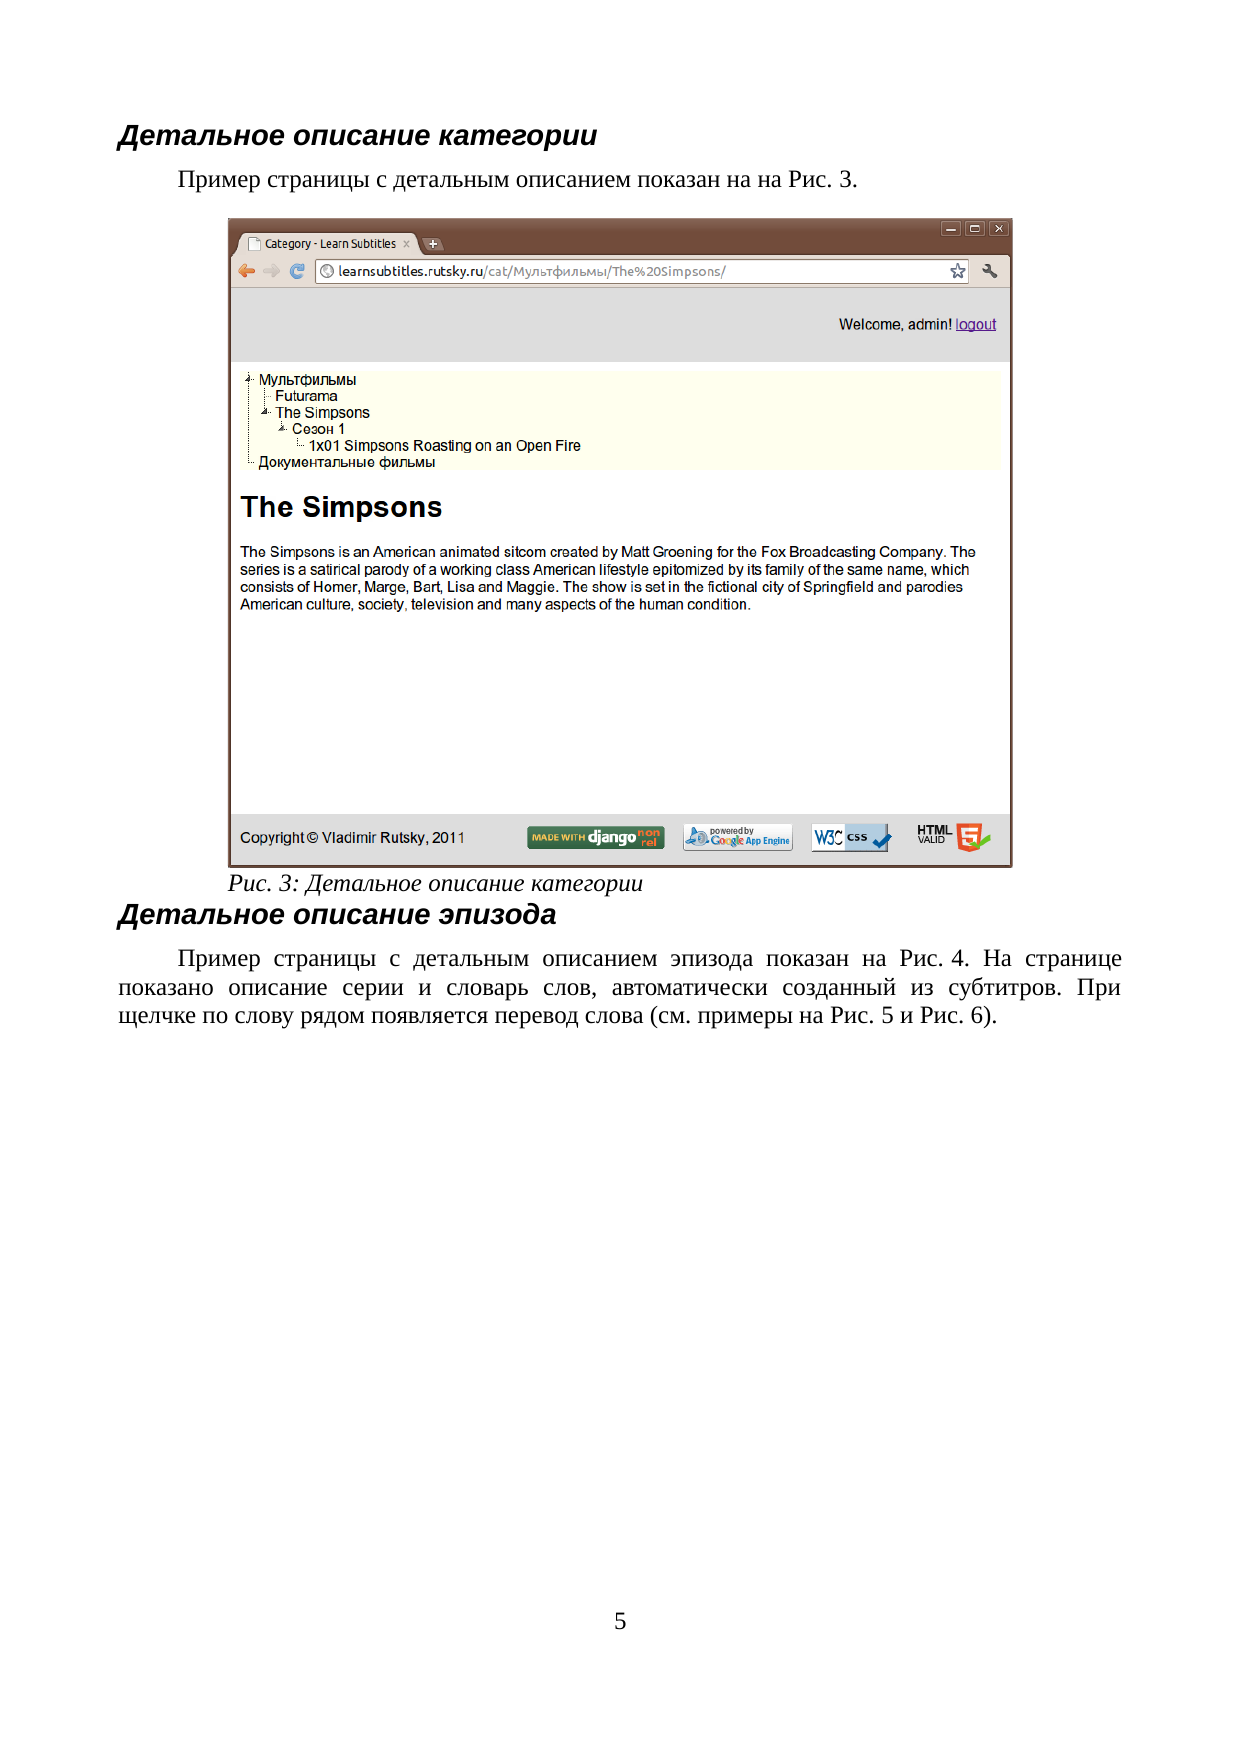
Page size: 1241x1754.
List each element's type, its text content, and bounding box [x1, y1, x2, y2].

text Пример страницы с детальным описанием эпизода показан на Рис. 4. На странице показано описание серии и словарь слов, автоматически созданный из субтитров. При щелчке по слову рядом появляется перевод слова (см. примеры на Рис. 5 и Рис. 6). [118, 943, 1122, 1029]
text Рис. 3: Детальное описание категории [228, 868, 1013, 897]
subtitle [228, 205, 1013, 218]
picture [227, 218, 1013, 868]
subtitle Детальное описание категории [118, 118, 1122, 152]
text Пример страницы с детальным описанием показан на на Рис. 3. [118, 164, 1122, 193]
subtitle Детальное описание эпизода [118, 230, 1122, 930]
